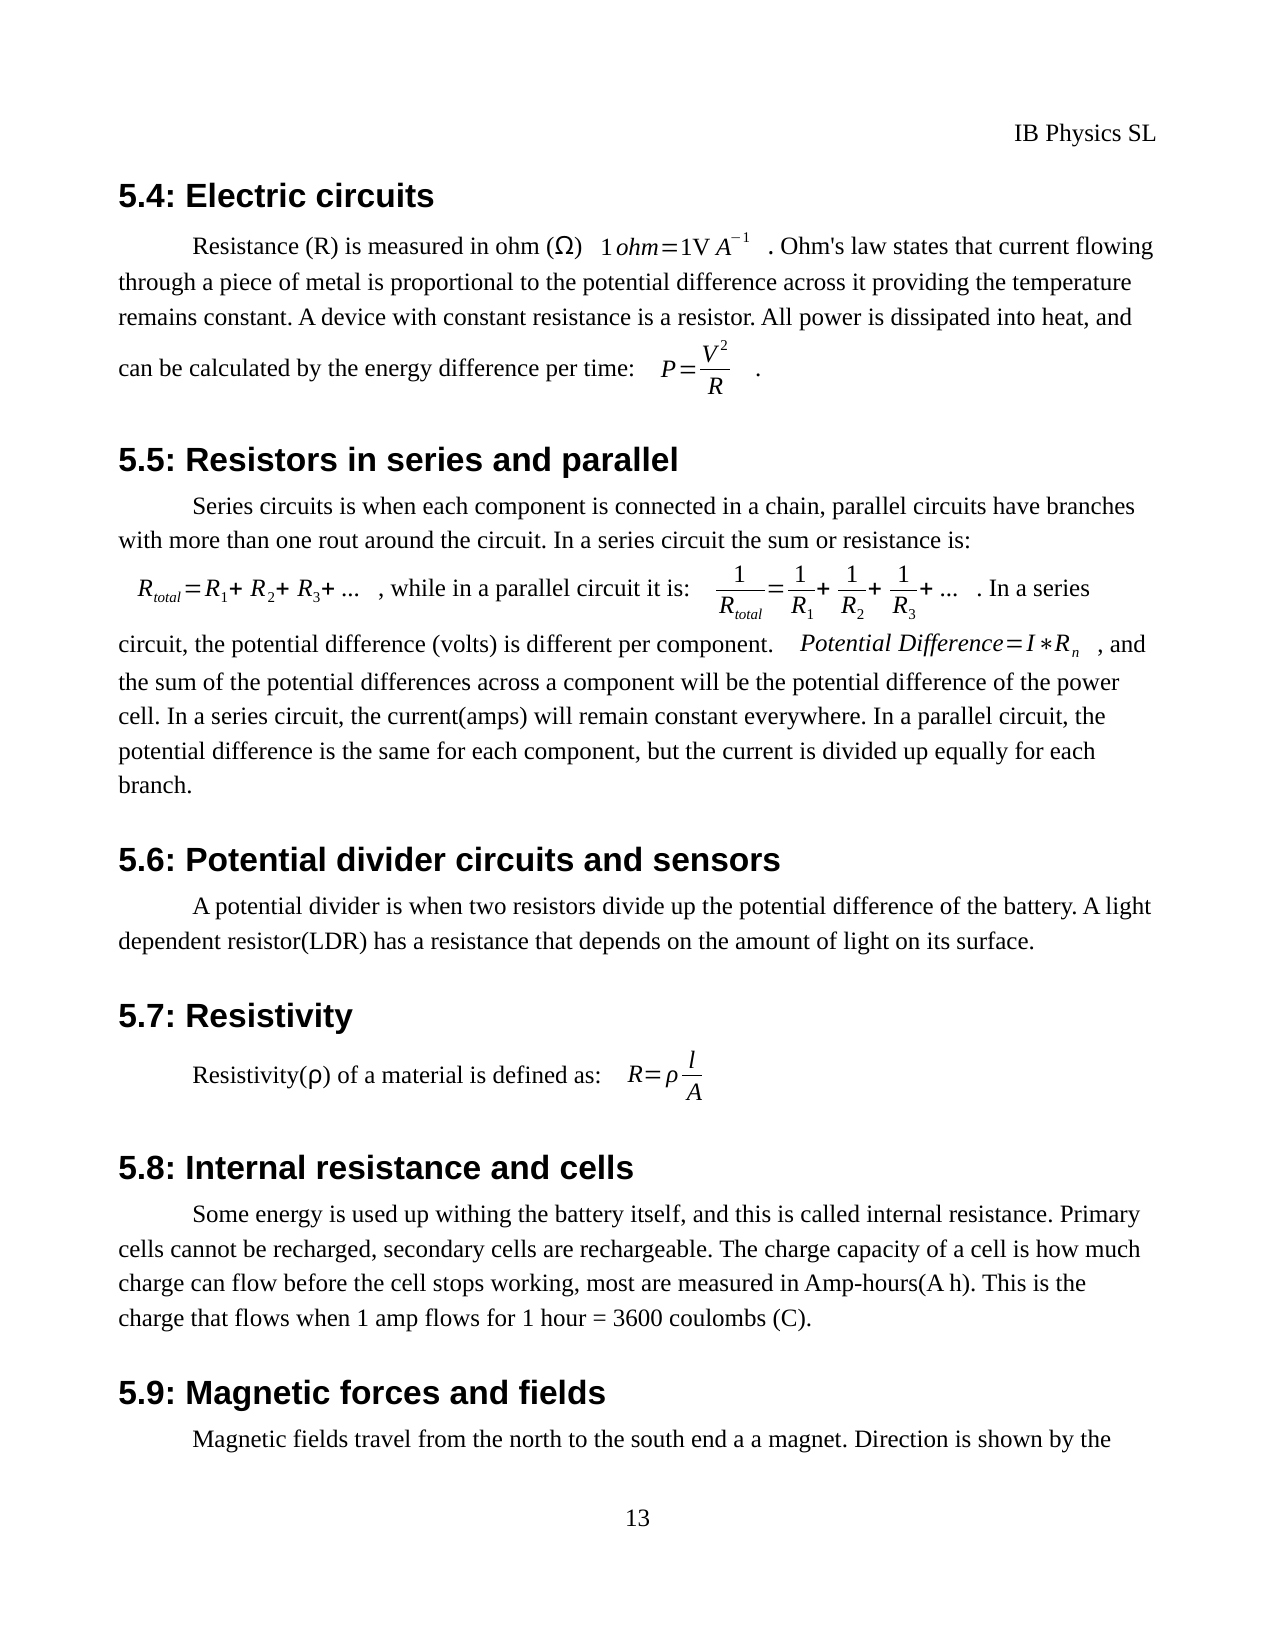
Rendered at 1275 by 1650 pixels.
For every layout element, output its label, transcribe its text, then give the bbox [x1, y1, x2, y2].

subtitle 5.5: Resistors in series and parallel [118, 440, 1157, 479]
subtitle 5.9: Magnetic forces and fields [118, 1372, 1157, 1411]
text Series circuits is when each component is connected in a chain, parallel circuits have branches with more than one rout around the circuit. In a series circuit the sum or resistance is: , while in a parallel circuit it is: . In a series circuit, the potential difference (volts) is different per component. , and the sum of the potential differences across a component will be the potential difference of the power cell. In a series circuit, the current(amps) will remain constant everywhere. In a parallel circuit, the potential difference is the same for each component, but the current is divided up equally for each branch. [118, 491, 1157, 799]
subtitle 5.4: Electric circuits [118, 176, 1157, 215]
subtitle 5.8: Internal resistance and cells [118, 1148, 1157, 1187]
text Resistance (R) is measured in ohm (Ω). Ohm's law states that current flowing through a piece of metal is proportional to the potential difference across it providing the temperature remains constant. A device with constant resistance is a resistor. All power is dissipated into heat, and can be calculated by the energy difference per time: . [118, 227, 1157, 399]
subtitle 5.6: Potential divider circuits and sensors [118, 840, 1157, 879]
subtitle 5.7: Resistivity [118, 996, 1157, 1034]
text Resistivity(ρ) of a material is defined as: [118, 1047, 1157, 1106]
text Magnetic fields travel from the north to the south end a a magnet. Direction is shown by the [118, 1424, 1157, 1452]
text Some energy is used up withing the battery itself, and this is called internal resistance. Primary cells cannot be recharged, secondary cells are rechargeable. The charge capacity of a cell is how much charge can flow before the cell stops working, most are measured in Amp-hours(A h). This is the charge that flows when 1 amp flows for 1 hour = 3600 coulombs (C). [118, 1199, 1157, 1331]
text A potential divider is when two resistors divide up the potential difference of the battery. A light dependent resistor(LDR) has a resistance that depends on the amount of light on its surface. [118, 891, 1157, 954]
